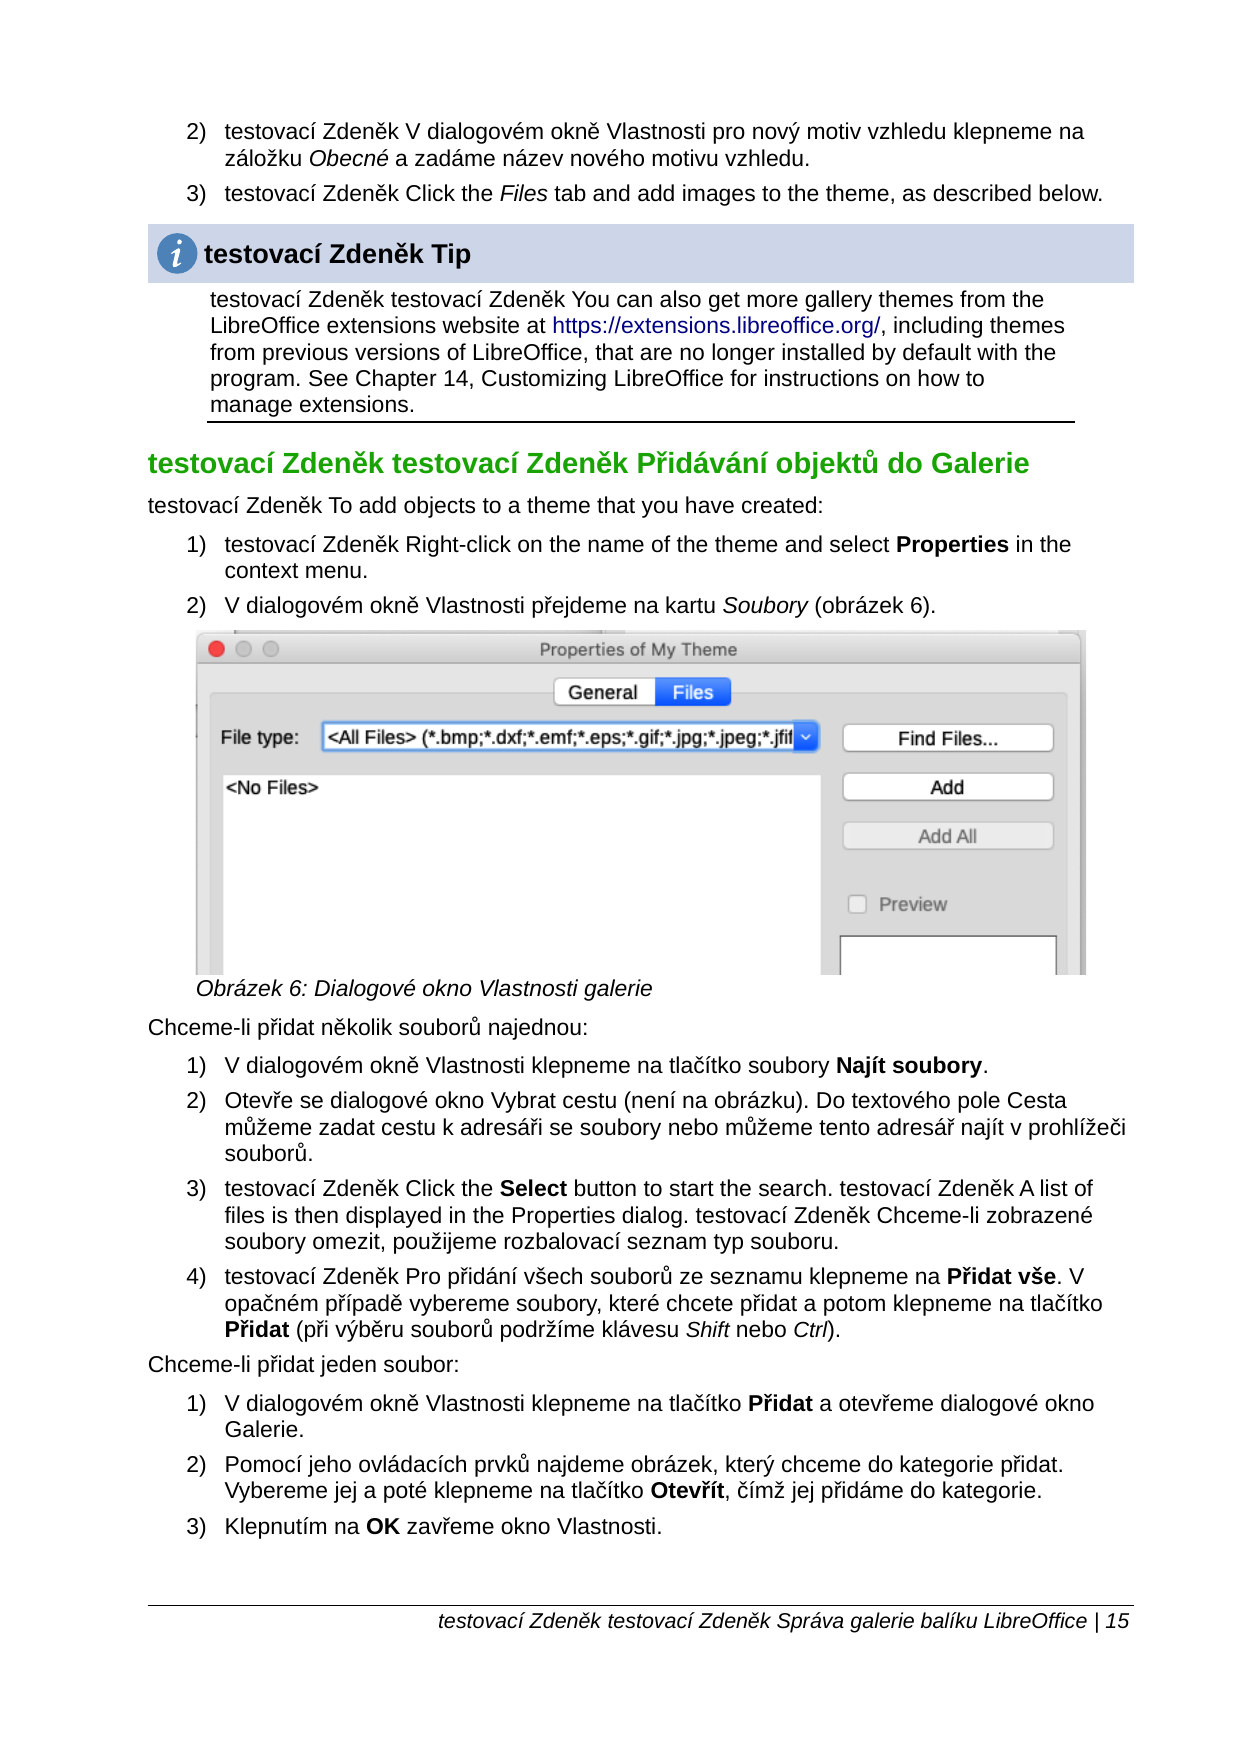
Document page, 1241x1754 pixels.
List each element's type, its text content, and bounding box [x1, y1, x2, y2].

list Otevře se dialogové okno Vybrat cestu (není na obrázku). Do textového pole Cesta můžeme zadat cestu k adresáři se soubory nebo můžeme tento adresář najít v prohlížeči souborů. [207, 1087, 1134, 1166]
text Obrázek 6: Dialogové okno Vlastnosti galerie [196, 975, 1086, 1001]
list Pomocí jeho ovládacích prvků najdeme obrázek, který chceme do kategorie přidat. Vybereme jej a poté klepneme na tlačítko Otevřít, čímž jej přidáme do kategorie. [207, 1451, 1134, 1504]
list testovací Zdeněk V dialogovém okně Vlastnosti pro nový motiv vzhledu klepneme na záložku Obecné a zadáme název nového motivu vzhledu. [207, 118, 1134, 171]
picture [195, 630, 1087, 975]
list testovací Zdeněk Click the Files tab and add images to the theme, as described below. [207, 180, 1134, 206]
subtitle testovací Zdeněk testovací Zdeněk Přidávání objektů do Galerie [148, 447, 1134, 480]
list V dialogovém okně Vlastnosti klepneme na tlačítko soubory Najít soubory. [207, 1052, 1134, 1078]
list Klepnutím na OK zavřeme okno Vlastnosti. [207, 1513, 1134, 1539]
subtitle testovací Zdeněk Tip [148, 224, 1134, 283]
list testovací Zdeněk Pro přidání všech souborů ze seznamu klepneme na Přidat vše. V opačném případě vybereme soubory, které chcete přidat a potom klepneme na tlačítko Přidat (při výběru souborů podržíme klávesu Shift nebo Ctrl). [207, 1263, 1134, 1342]
list V dialogovém okně Vlastnosti přejdeme na kartu Soubory (obrázek 6). [207, 592, 1134, 619]
list Chceme-li přidat jeden soubor: [148, 1351, 1134, 1377]
list testovací Zdeněk Click the Select button to start the search. testovací Zdeněk A list of files is then displayed in the Properties dialog. testovací Zdeněk Chceme-li zobrazené soubory omezit, použijeme rozbalovací seznam typ souboru. [207, 1175, 1134, 1254]
list testovací Zdeněk Right-click on the name of the theme and select Properties in the context menu. [207, 531, 1134, 583]
text Chceme-li přidat několik souborů najednou: [148, 1013, 1134, 1040]
list V dialogovém okně Vlastnosti klepneme na tlačítko Přidat a otevřeme dialogové okno Galerie. [207, 1389, 1134, 1442]
text testovací Zdeněk To add objects to a theme that you have created: [148, 492, 1134, 518]
text testovací Zdeněk testovací Zdeněk You can also get more gallery themes from the LibreOffice extensions website at https://extensions.libreoffice.org/, including themes from previous versions of LibreOffice, that are no longer installed by default with the program. See Chapter 14, Customizing LibreOffice for instructions on how to manage extensions. [207, 283, 1075, 421]
